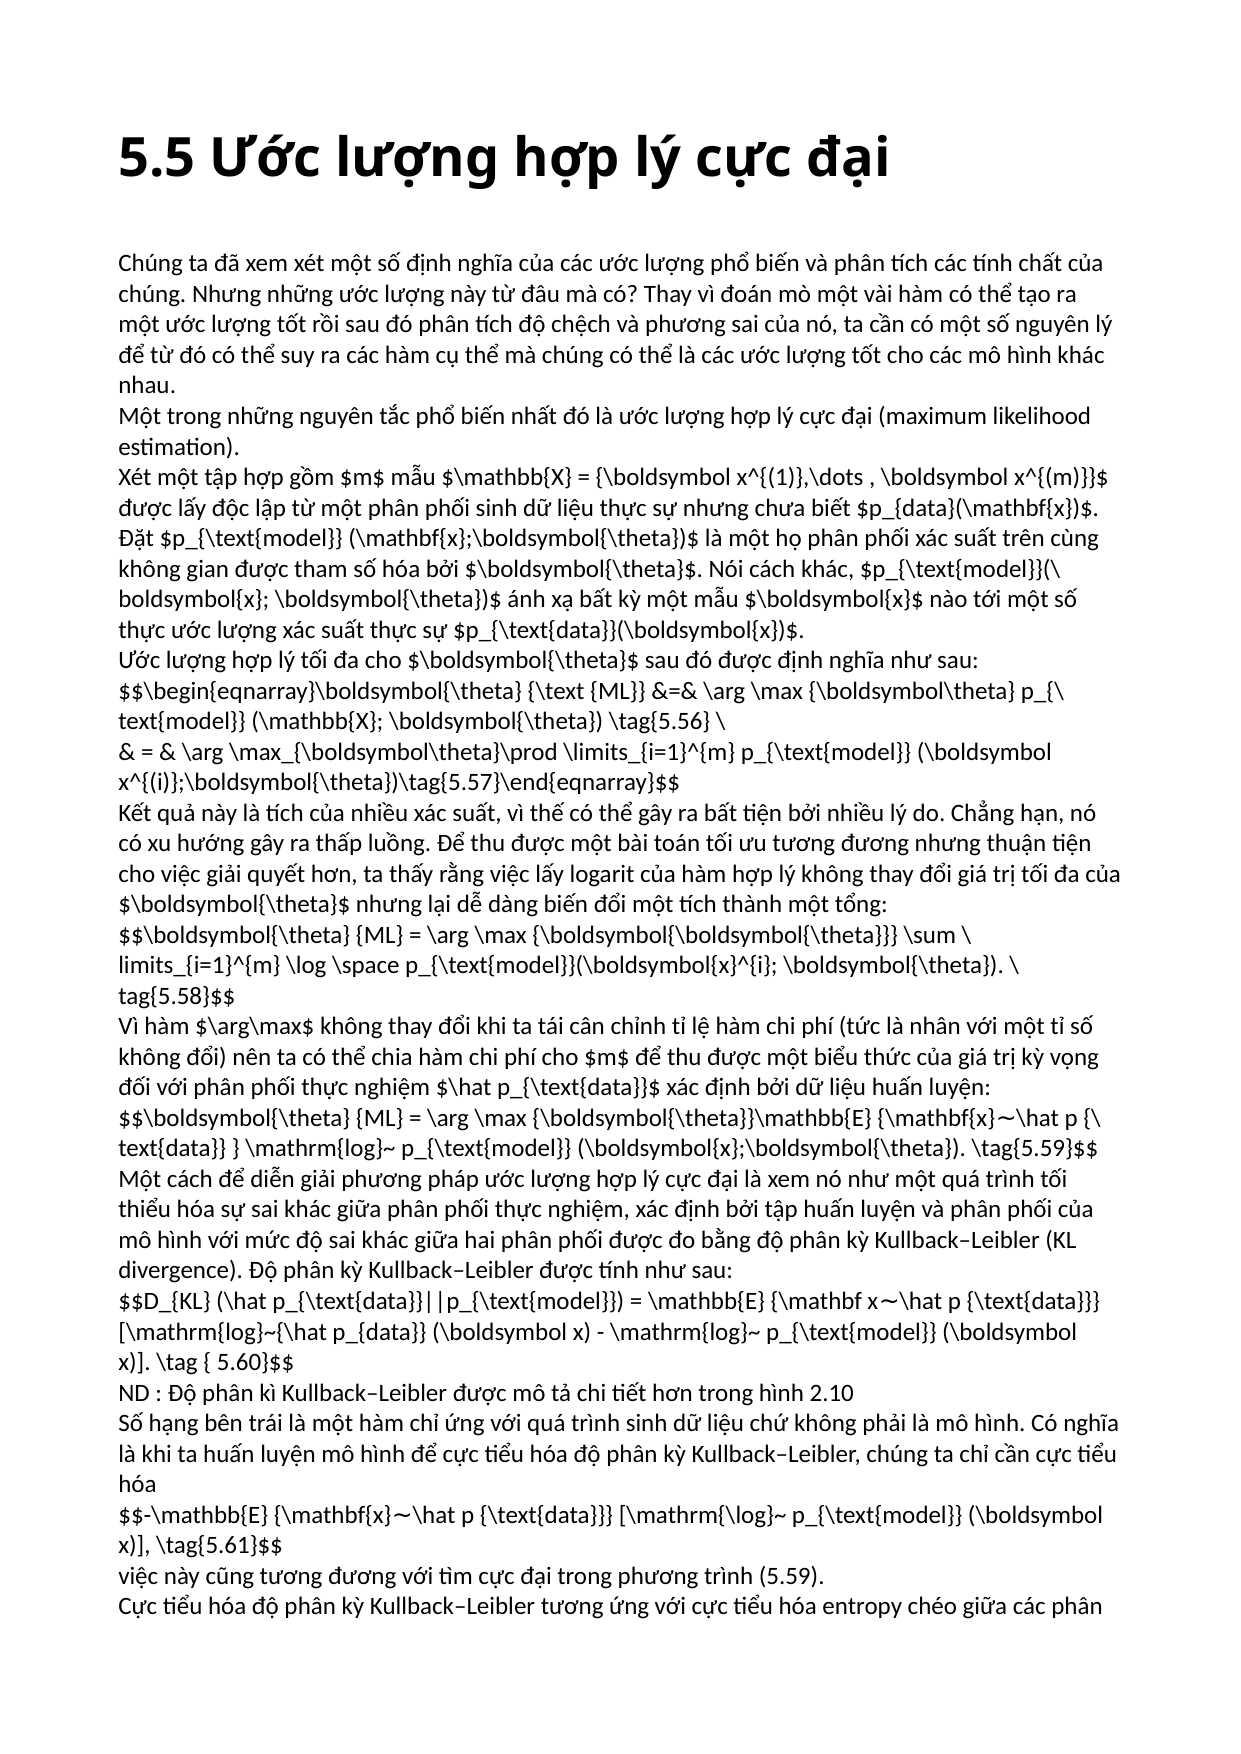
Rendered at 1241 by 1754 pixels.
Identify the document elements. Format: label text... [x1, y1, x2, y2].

text Vì hàm $\arg\max$ không thay đổi khi ta tái cân chỉnh tỉ lệ hàm chi phí (tức là nhân với một tỉ số không đổi) nên ta có thể chia hàm chi phí cho $m$ để thu được một biểu thức của giá trị kỳ vọng đối với phân phối thực nghiệm $\hat p_{\text{data}}$ xác định bởi dữ liệu huấn luyện: [118, 1011, 1122, 1102]
text & = & \arg \max_{\boldsymbol\theta}\prod \limits_{i=1}^{m} p_{\text{model}} (\boldsymbol x^{(i)};\boldsymbol{\theta})\tag{5.57}\end{eqnarray}$$ [118, 736, 1122, 797]
text ND : Độ phân kì Kullback–Leibler được mô tả chi tiết hơn trong hình 2.10 [118, 1377, 1122, 1407]
text $$-\mathbb{E} {\mathbf{x}∼\hat p {\text{data}}} [\mathrm{\log}~ p_{\text{model}} (\boldsymbol x)], \tag{5.61}$$ [118, 1499, 1122, 1560]
text Số hạng bên trái là một hàm chỉ ứng với quá trình sinh dữ liệu chứ không phải là mô hình. Có nghĩa là khi ta huấn luyện mô hình để cực tiểu hóa độ phân kỳ Kullback–Leibler, chúng ta chỉ cần cực tiểu hóa [118, 1407, 1122, 1499]
text Kết quả này là tích của nhiều xác suất, vì thế có thể gây ra bất tiện bởi nhiều lý do. Chẳng hạn, nó có xu hướng gây ra thấp luồng. Để thu được một bài toán tối ưu tương đương nhưng thuận tiện cho việc giải quyết hơn, ta thấy rằng việc lấy logarit của hàm hợp lý không thay đổi giá trị tối đa của $\boldsymbol{\theta}$ nhưng lại dễ dàng biến đổi một tích thành một tổng: [118, 797, 1122, 919]
text việc này cũng tương đương với tìm cực đại trong phương trình (5.59). [118, 1560, 1122, 1590]
text $$\boldsymbol{\theta} {ML} = \arg \max {\boldsymbol{\theta}}\mathbb{E} {\mathbf{x}∼\hat p {\text{data}} } \mathrm{log}~ p_{\text{model}} (\boldsymbol{x};\boldsymbol{\theta}). \tag{5.59}$$ [118, 1102, 1122, 1163]
text Một cách để diễn giải phương pháp ước lượng hợp lý cực đại là xem nó như một quá trình tối thiểu hóa sự sai khác giữa phân phối thực nghiệm, xác định bởi tập huấn luyện và phân phối của mô hình với mức độ sai khác giữa hai phân phối được đo bằng độ phân kỳ Kullback–Leibler (KL divergence). Độ phân kỳ Kullback–Leibler được tính như sau: [118, 1163, 1122, 1285]
text $$\begin{eqnarray}\boldsymbol{\theta} {\text {ML}} &=& \arg \max {\boldsymbol\theta} p_{\text{model}} (\mathbb{X}; \boldsymbol{\theta}) \tag{5.56} \ [118, 675, 1122, 736]
text Cực tiểu hóa độ phân kỳ Kullback–Leibler tương ứng với cực tiểu hóa entropy chéo giữa các phân [118, 1590, 1122, 1621]
subtitle 5.5 Ước lượng hợp lý cực đại [118, 118, 1122, 192]
text Đặt $p_{\text{model}} (\mathbf{x};\boldsymbol{\theta})$ là một họ phân phối xác suất trên cùng không gian được tham số hóa bởi $\boldsymbol{\theta}$. Nói cách khác, $p_{\text{model}}(\boldsymbol{x}; \boldsymbol{\theta})$ ánh xạ bất kỳ một mẫu $\boldsymbol{x}$ nào tới một số thực ước lượng xác suất thực sự $p_{\text{data}}(\boldsymbol{x})$. [118, 522, 1122, 644]
text Xét một tập hợp gồm $m$ mẫu $\mathbb{X} = {\boldsymbol x^{(1)},\dots , \boldsymbol x^{(m)}}$ được lấy độc lập từ một phân phối sinh dữ liệu thực sự nhưng chưa biết $p_{data}(\mathbf{x})$. [118, 461, 1122, 522]
text $$D_{KL} (\hat p_{\text{data}}||p_{\text{model}}) = \mathbb{E} {\mathbf x∼\hat p {\text{data}}} [\mathrm{log}~{\hat p_{data}} (\boldsymbol x) - \mathrm{log}~ p_{\text{model}} (\boldsymbol x)]. \tag { 5.60}$$ [118, 1285, 1122, 1377]
text Ước lượng hợp lý tối đa cho $\boldsymbol{\theta}$ sau đó được định nghĩa như sau: [118, 644, 1122, 675]
text Chúng ta đã xem xét một số định nghĩa của các ước lượng phổ biến và phân tích các tính chất của chúng. Nhưng những ước lượng này từ đâu mà có? Thay vì đoán mò một vài hàm có thể tạo ra một ước lượng tốt rồi sau đó phân tích độ chệch và phương sai của nó, ta cần có một số nguyên lý để từ đó có thể suy ra các hàm cụ thể mà chúng có thể là các ước lượng tốt cho các mô hình khác nhau. [118, 247, 1122, 400]
text $$\boldsymbol{\theta} {ML} = \arg \max {\boldsymbol{\boldsymbol{\theta}}} \sum \limits_{i=1}^{m} \log \space p_{\text{model}}(\boldsymbol{x}^{i}; \boldsymbol{\theta}). \tag{5.58}$$ [118, 919, 1122, 1011]
text Một trong những nguyên tắc phổ biến nhất đó là ước lượng hợp lý cực đại (maximum likelihood estimation). [118, 400, 1122, 461]
